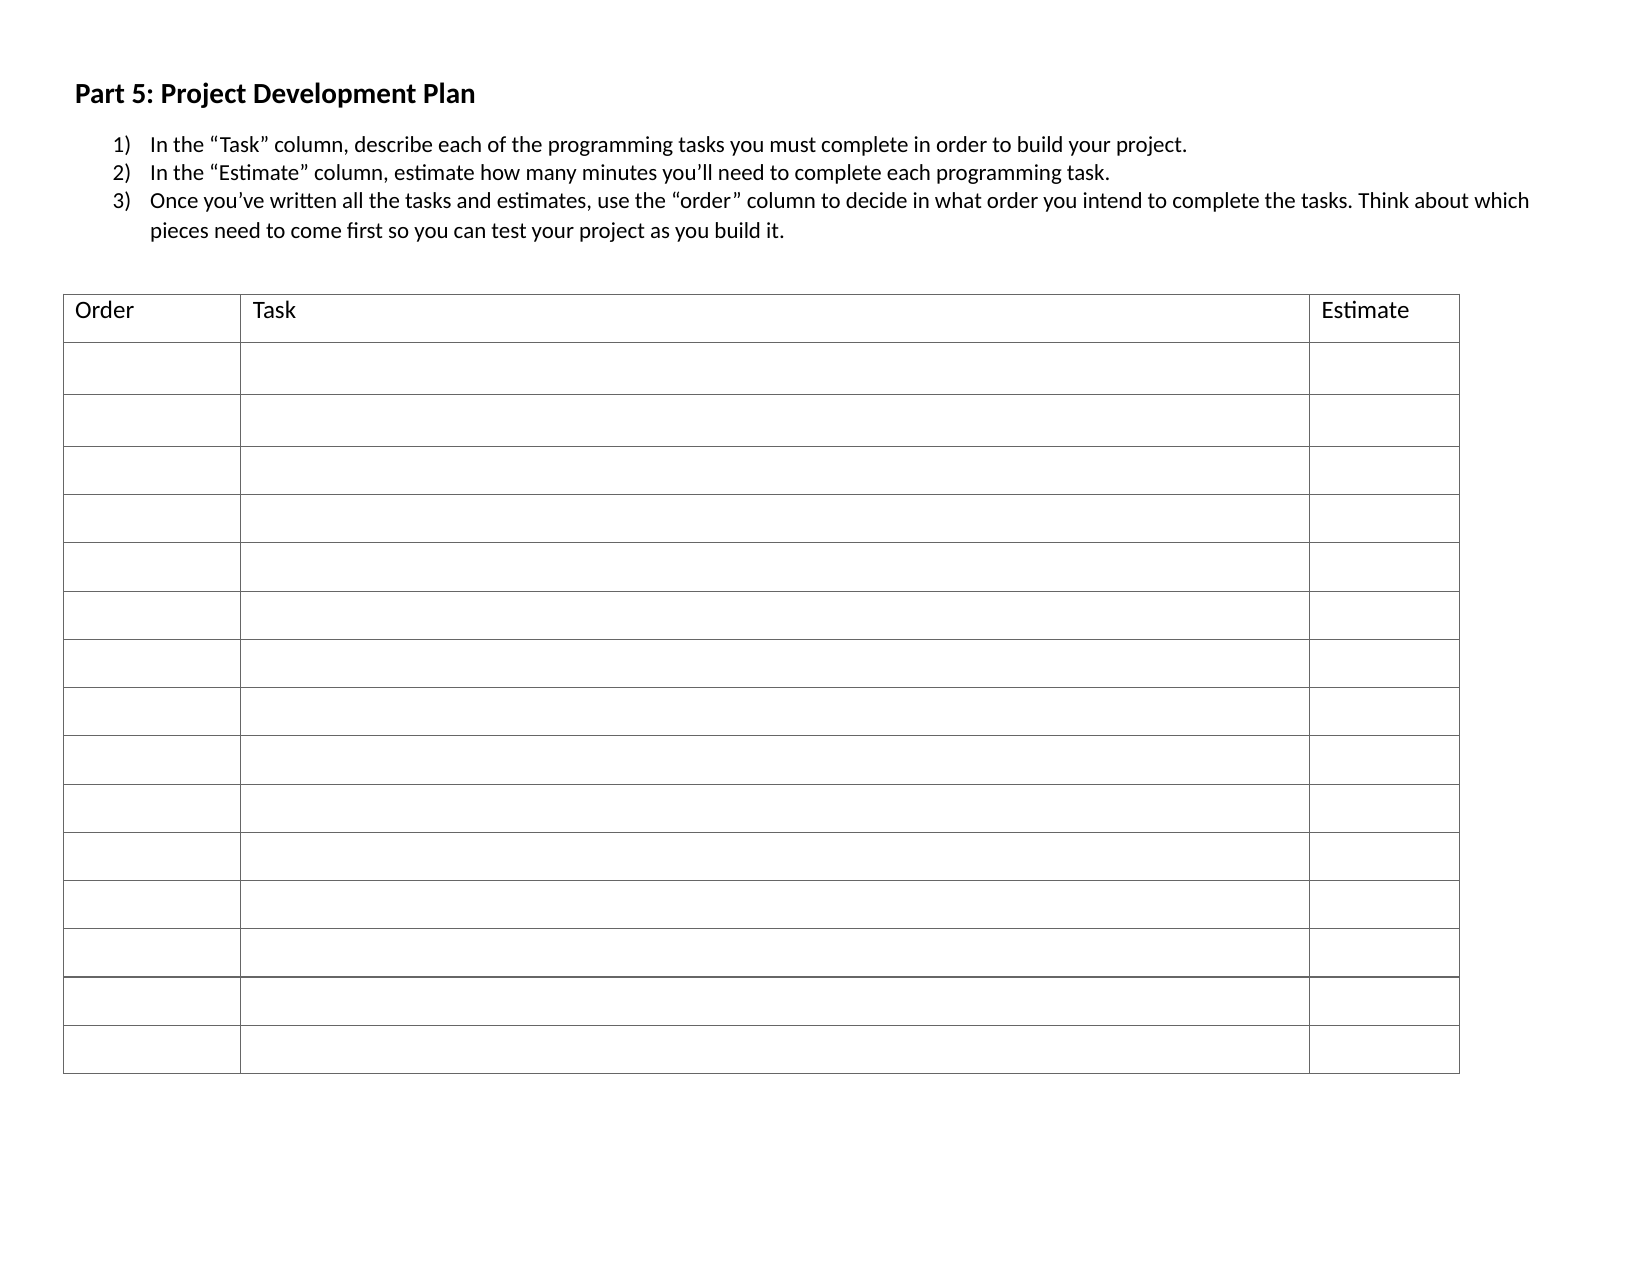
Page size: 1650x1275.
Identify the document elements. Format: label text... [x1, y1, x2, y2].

list Once you’ve written all the tasks and estimates, use the “order” column to decide in what order you intend to complete the tasks. Think about which pieces need to come first so you can test your project as you build it. [112, 186, 1575, 244]
table_cell [64, 833, 240, 880]
table_cell [1310, 447, 1459, 494]
table_cell [1310, 592, 1459, 639]
table_cell [1310, 688, 1459, 735]
table_cell [64, 343, 240, 394]
table_cell [64, 543, 240, 591]
table_cell [241, 881, 1309, 928]
table_cell [64, 929, 240, 976]
table_cell [241, 929, 1309, 976]
table_cell [1310, 1026, 1459, 1073]
table_cell [64, 881, 240, 928]
table_cell [241, 447, 1309, 494]
table_cell [241, 736, 1309, 783]
table_header Task [241, 295, 1309, 342]
table_cell [1310, 640, 1459, 687]
table_cell [64, 1026, 240, 1073]
table_cell [1310, 881, 1459, 928]
table_cell [241, 395, 1309, 446]
table_cell [64, 978, 240, 1024]
table_cell [64, 640, 240, 687]
table_cell [1310, 978, 1459, 1024]
table_cell [241, 785, 1309, 832]
table_cell [1310, 495, 1459, 542]
table_cell [1310, 736, 1459, 783]
table_cell [64, 395, 240, 446]
table_cell [241, 495, 1309, 542]
table_cell [241, 1026, 1309, 1073]
table_cell [64, 785, 240, 832]
table_cell [1310, 543, 1459, 591]
table_cell [241, 688, 1309, 735]
table_cell [64, 592, 240, 639]
table_cell [241, 640, 1309, 687]
table_cell [1310, 929, 1459, 976]
table_cell [241, 343, 1309, 394]
table_cell [241, 592, 1309, 639]
table_cell [1310, 785, 1459, 832]
table_cell [1310, 395, 1459, 446]
table_cell [241, 543, 1309, 591]
table_cell [1310, 833, 1459, 880]
text Part 5: Project Development Plan [75, 75, 1575, 111]
table_header Estimate [1310, 295, 1459, 342]
table_cell [241, 978, 1309, 1024]
table_cell [64, 447, 240, 494]
table_cell [64, 736, 240, 783]
table_header Order [64, 295, 240, 342]
table_cell [64, 688, 240, 735]
list In the “Task” column, describe each of the programming tasks you must complete in order to build your project. [112, 130, 1575, 158]
table_cell [64, 495, 240, 542]
table_cell [241, 833, 1309, 880]
list In the “Estimate” column, estimate how many minutes you’ll need to complete each programming task. [112, 158, 1575, 186]
table_cell [1310, 343, 1459, 394]
